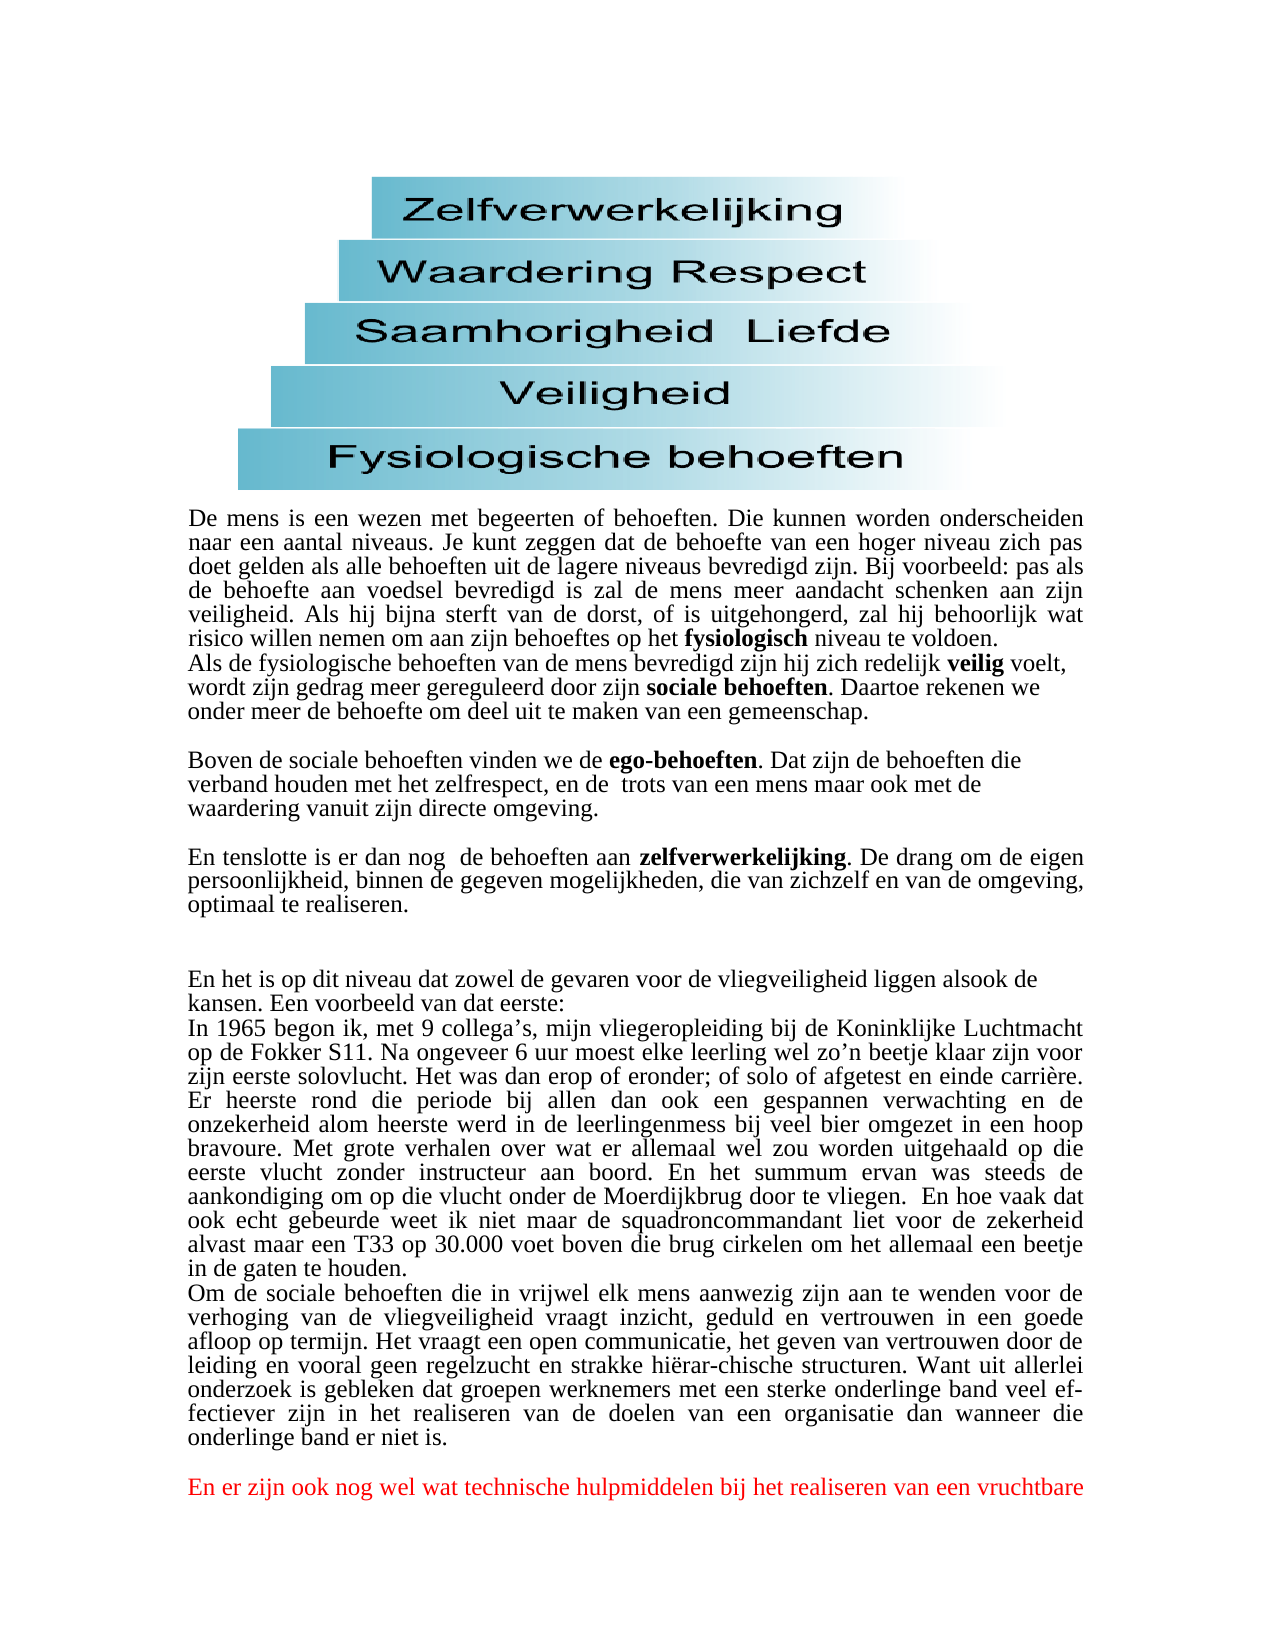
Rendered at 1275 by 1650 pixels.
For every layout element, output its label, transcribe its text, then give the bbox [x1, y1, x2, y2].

text In 1965 begon ik, met 9 collega’s, mijn vliegeropleiding bij de Koninklijke Luchtmacht op de Fokker S11. Na ongeveer 6 uur moest elke leerling wel zo’n beetje klaar zijn voor zijn eerste solovlucht. Het was dan erop of eronder; of solo of afgetest en einde carrière. Er heerste rond die periode bij allen dan ook een gespannen verwachting en de onzekerheid alom heerste werd in de leerlingenmess bij veel bier omgezet in een hoop bravoure. Met grote verhalen over wat er allemaal wel zou worden uitgehaald op die eerste vlucht zonder instructeur aan boord. En het summum ervan was steeds de aankondiging om op die vlucht onder de Moerdijkbrug door te vliegen. En hoe vaak dat ook echt gebeurde weet ik niet maar de squadroncommandant liet voor de zekerheid alvast maar een T33 op 30.000 voet boven die brug cirkelen om het allemaal een beetje in de gaten te houden. [187, 1018, 1084, 1281]
text Als de fysiologische behoeften van de mens bevredigd zijn hij zich redelijk veilig voelt, wordt zijn gedrag meer gereguleerd door zijn sociale behoeften. Daartoe rekenen we onder meer de behoefte om deel uit te maken van een gemeenschap. [187, 652, 1084, 724]
text En het is op dit niveau dat zowel de gevaren voor de vliegveiligheid liggen alsook de kansen. Een voorbeeld van dat eerste: [187, 969, 1084, 1017]
text Boven de sociale behoeften vinden we de ego-behoeften. Dat zijn de behoeften die verband houden met het zelfrespect, en de trots van een mens maar ook met de waardering vanuit zijn directe omgeving. [187, 749, 1078, 821]
text En tenslotte is er dan nog de behoeften aan zelfverwerkelijking. De drang om de eigen persoonlijkheid, binnen de gegeven mogelijkheden, die van zichzelf en van de omgeving, optimaal te realiseren. [187, 846, 1084, 918]
text En er zijn ook nog wel wat technische hulpmiddelen bij het realiseren van een vruchtbare [187, 1476, 1084, 1500]
text De mens is een wezen met begeerten of behoeften. Die kunnen worden onderscheiden naar een aantal niveaus. Je kunt zeggen dat de behoefte van een hoger niveau zich pas doet gelden als alle behoeften uit de lagere niveaus bevredigd zijn. Bij voorbeeld: pas als de behoefte aan voedsel bevredigd is zal de mens meer aandacht schenken aan zijn veiligheid. Als hij bijna sterft van de dorst, of is uitgehongerd, zal hij behoorlijk wat risico willen nemen om aan zijn behoeftes op het fysiologisch niveau te voldoen. [188, 507, 1084, 651]
text Om de sociale behoeften die in vrijwel elk mens aanwezig zijn aan te wenden voor de verhoging van de vliegveiligheid vraagt inzicht, geduld en vertrouwen in een goede afloop op termijn. Het vraagt een open communicatie, het geven van vertrouwen door de leiding en vooral geen regelzucht en strakke hiërar-chische structuren. Want uit allerlei onderzoek is gebleken dat groepen werknemers met een sterke onderlinge band veel ef-fectiever zijn in het realiseren van de doelen van een organisatie dan wanneer die onderlinge band er niet is. [187, 1282, 1084, 1450]
picture [237, 176, 1009, 494]
